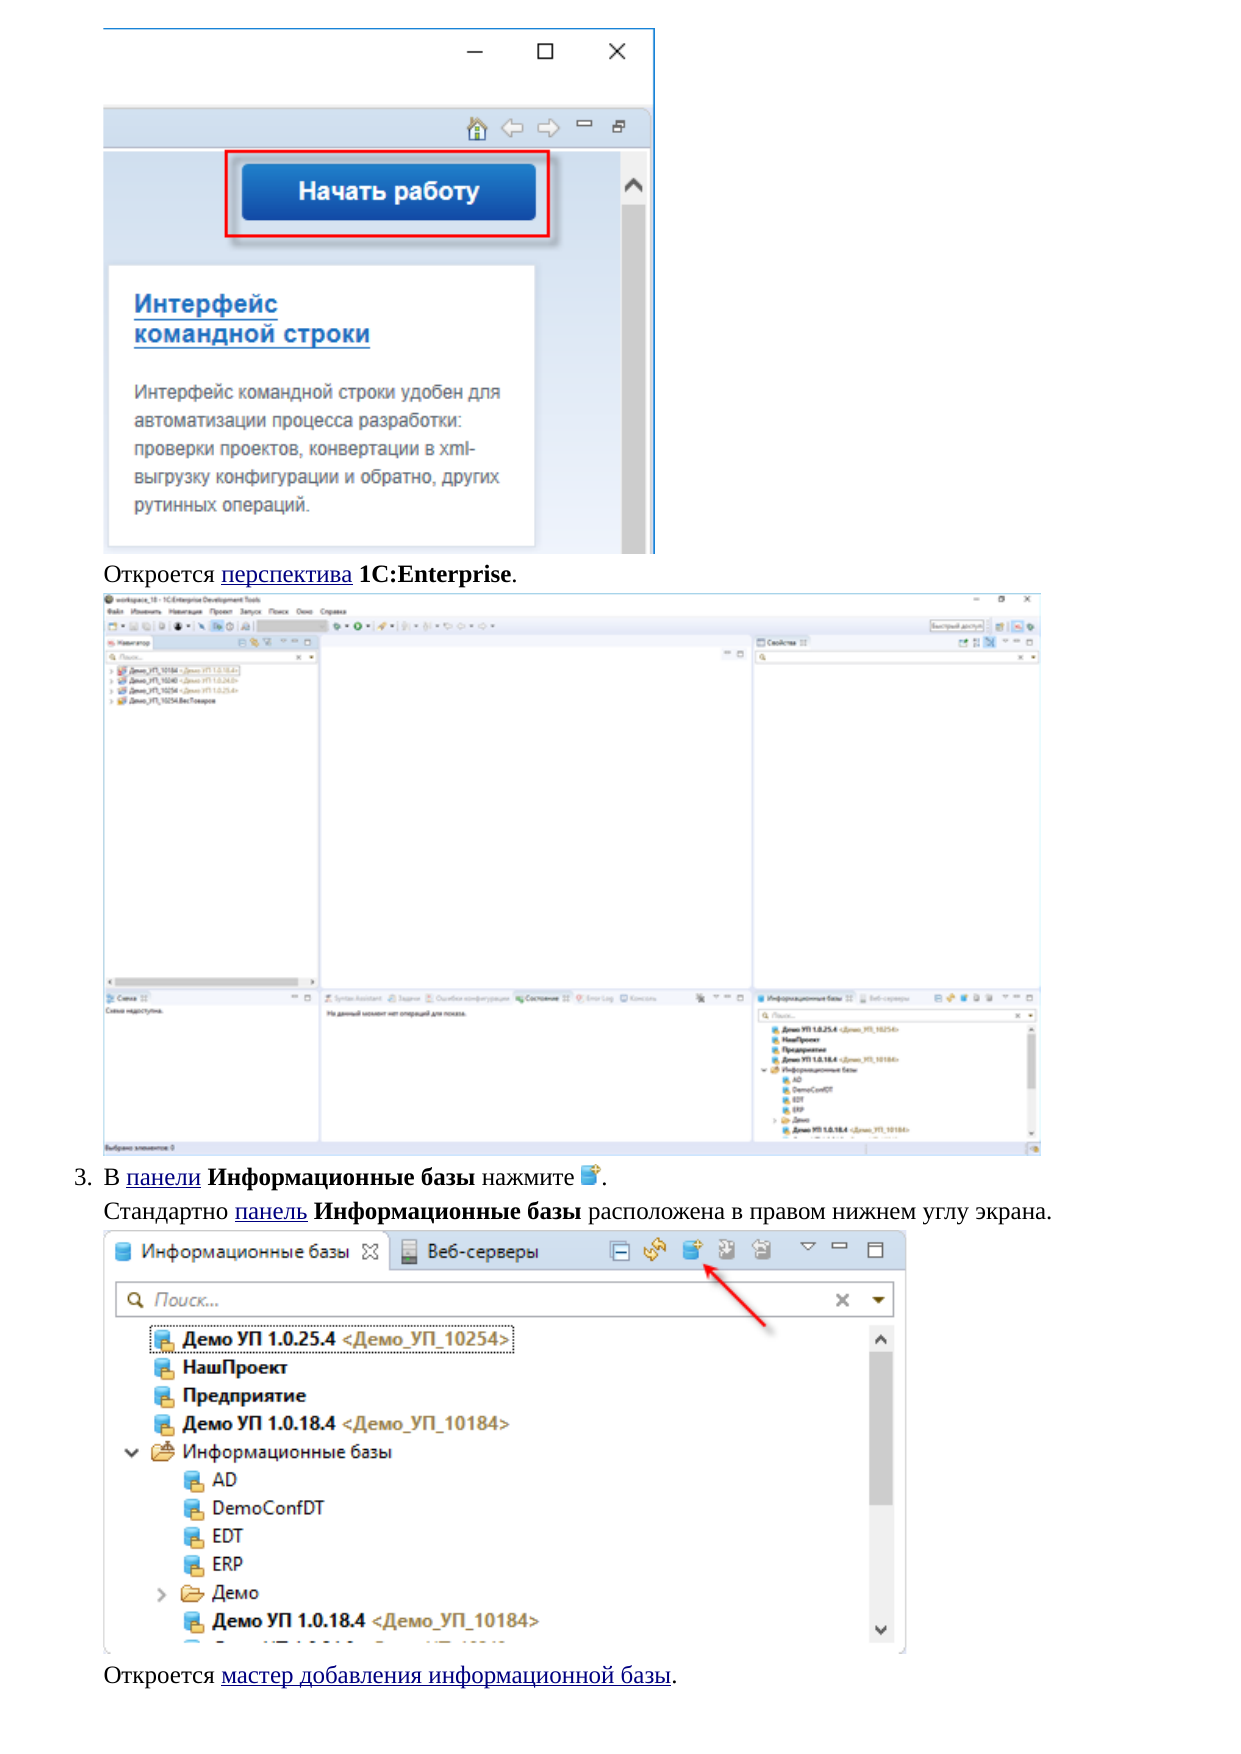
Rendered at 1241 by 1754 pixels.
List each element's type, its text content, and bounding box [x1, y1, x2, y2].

picture [103, 28, 655, 554]
picture [103, 593, 1041, 1156]
picture [581, 1164, 602, 1185]
list Откроется перспектива 1С:Enterprise. [74, 559, 1211, 588]
list Откроется мастер добавления информационной базы. [74, 1660, 1211, 1688]
list В панели Информационные базы нажмите . [74, 1162, 1211, 1190]
picture [103, 1230, 907, 1654]
list Стандартно панель Информационные базы расположена в правом нижнем углу экрана. [74, 1196, 1211, 1225]
